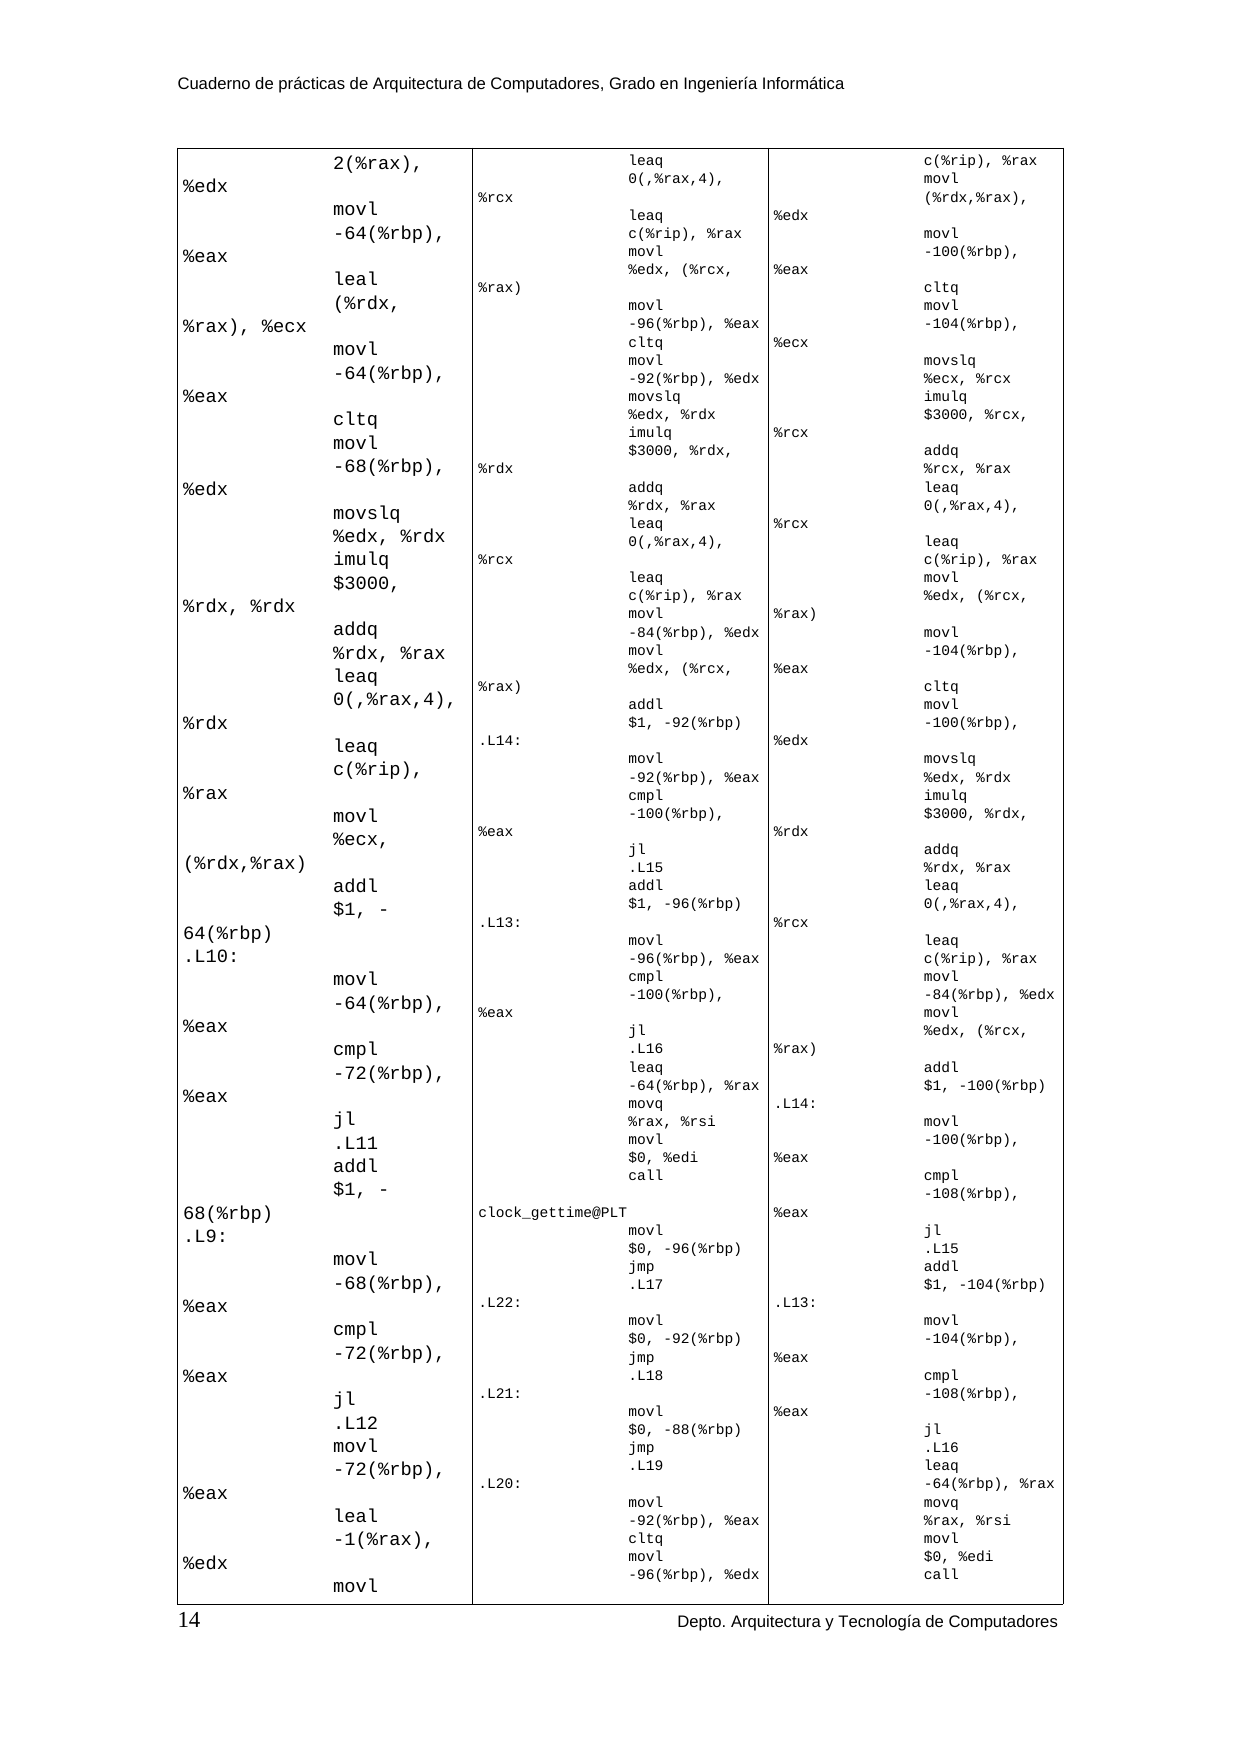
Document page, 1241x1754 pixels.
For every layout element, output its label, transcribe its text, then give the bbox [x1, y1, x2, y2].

table_cell leaq 0(,%rax,4), %rcx leaq c(%rip), %rax movl %edx, (%rcx,%rax) movl -96(%rbp), %eax cltq movl -92(%rbp), %edx movslq %edx, %rdx imulq $3000, %rdx, %rdx addq %rdx, %rax leaq 0(,%rax,4), %rcx leaq c(%rip), %rax movl -84(%rbp), %edx movl %edx, (%rcx,%rax) addl $1, -92(%rbp) .L14: movl -92(%rbp), %eax cmpl -100(%rbp), %eax jl .L15 addl $1, -96(%rbp) .L13: movl -96(%rbp), %eax cmpl -100(%rbp), %eax jl .L16 leaq -64(%rbp), %rax movq %rax, %rsi movl $0, %edi call clock_gettime@PLT movl $0, -96(%rbp) jmp .L17 .L22: movl $0, -92(%rbp) jmp .L18 .L21: movl $0, -88(%rbp) jmp .L19 .L20: movl -92(%rbp), %eax cltq movl -96(%rbp), %edx [473, 149, 768, 1604]
table_cell c(%rip), %rax movl (%rdx,%rax), %edx movl -100(%rbp), %eax cltq movl -104(%rbp), %ecx movslq %ecx, %rcx imulq $3000, %rcx, %rcx addq %rcx, %rax leaq 0(,%rax,4), %rcx leaq c(%rip), %rax movl %edx, (%rcx,%rax) movl -104(%rbp), %eax cltq movl -100(%rbp), %edx movslq %edx, %rdx imulq $3000, %rdx, %rdx addq %rdx, %rax leaq 0(,%rax,4), %rcx leaq c(%rip), %rax movl -84(%rbp), %edx movl %edx, (%rcx,%rax) addl $1, -100(%rbp) .L14: movl -100(%rbp), %eax cmpl -108(%rbp), %eax jl .L15 addl $1, -104(%rbp) .L13: movl -104(%rbp), %eax cmpl -108(%rbp), %eax jl .L16 leaq -64(%rbp), %rax movq %rax, %rsi movl $0, %edi call [769, 149, 1063, 1604]
table_cell 2(%rax), %edx movl -64(%rbp), %eax leal (%rdx,%rax), %ecx movl -64(%rbp), %eax cltq movl -68(%rbp), %edx movslq %edx, %rdx imulq $3000, %rdx, %rdx addq %rdx, %rax leaq 0(,%rax,4), %rdx leaq c(%rip), %rax movl %ecx, (%rdx,%rax) addl $1, -64(%rbp) .L10: movl -64(%rbp), %eax cmpl -72(%rbp), %eax jl .L11 addl $1, -68(%rbp) .L9: movl -68(%rbp), %eax cmpl -72(%rbp), %eax jl .L12 movl -72(%rbp), %eax leal -1(%rax), %edx movl [178, 149, 472, 1604]
